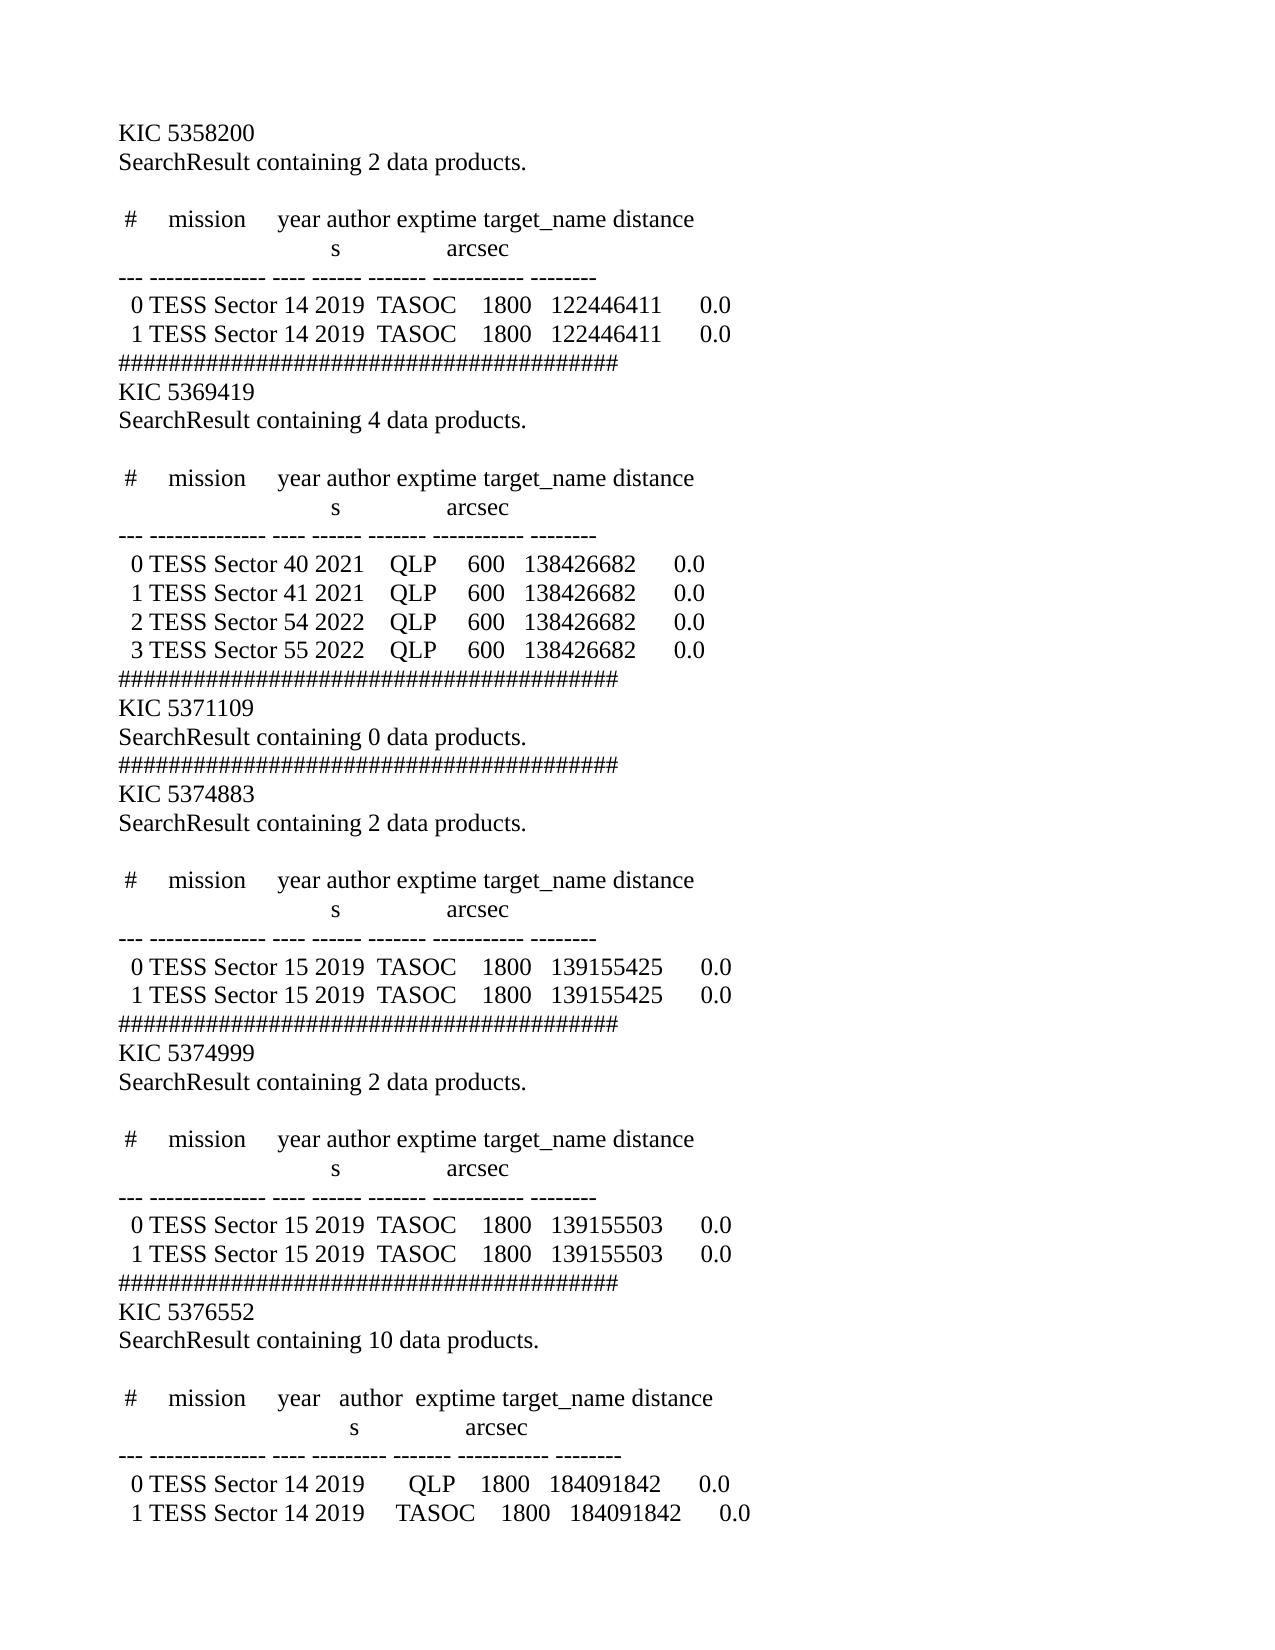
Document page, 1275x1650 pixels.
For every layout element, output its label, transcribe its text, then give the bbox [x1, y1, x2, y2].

text # mission year author exptime target_name distance [118, 866, 1157, 894]
text 1 TESS Sector 14 2019 TASOC 1800 122446411 0.0 [118, 319, 1157, 348]
text 1 TESS Sector 15 2019 TASOC 1800 139155503 0.0 [118, 1239, 1157, 1268]
text 0 TESS Sector 15 2019 TASOC 1800 139155425 0.0 [118, 952, 1157, 981]
text ######################################## [118, 348, 1157, 377]
text ######################################## [118, 1009, 1157, 1038]
text SearchResult containing 2 data products. [118, 1067, 1157, 1096]
text --- -------------- ---- ------ ------- ----------- -------- [118, 521, 1157, 549]
text KIC 5374999 [118, 1038, 1157, 1067]
text SearchResult containing 2 data products. [118, 808, 1157, 837]
text # mission year author exptime target_name distance [118, 463, 1157, 492]
text s arcsec [118, 492, 1157, 521]
text 1 TESS Sector 14 2019 TASOC 1800 184091842 0.0 [118, 1498, 1157, 1527]
text --- -------------- ---- ------ ------- ----------- -------- [118, 262, 1157, 291]
text SearchResult containing 0 data products. [118, 722, 1157, 751]
text 0 TESS Sector 14 2019 TASOC 1800 122446411 0.0 [118, 291, 1157, 319]
text # mission year author exptime target_name distance [118, 204, 1157, 233]
text --- -------------- ---- --------- ------- ----------- -------- [118, 1441, 1157, 1469]
text 0 TESS Sector 14 2019 QLP 1800 184091842 0.0 [118, 1469, 1157, 1498]
text ######################################## [118, 751, 1157, 779]
text --- -------------- ---- ------ ------- ----------- -------- [118, 1182, 1157, 1211]
text s arcsec [118, 1153, 1157, 1182]
text 1 TESS Sector 15 2019 TASOC 1800 139155425 0.0 [118, 981, 1157, 1009]
text 0 TESS Sector 40 2021 QLP 600 138426682 0.0 [118, 549, 1157, 578]
text 3 TESS Sector 55 2022 QLP 600 138426682 0.0 [118, 636, 1157, 664]
text ######################################## [118, 1268, 1157, 1297]
text 0 TESS Sector 15 2019 TASOC 1800 139155503 0.0 [118, 1211, 1157, 1239]
text --- -------------- ---- ------ ------- ----------- -------- [118, 923, 1157, 952]
text KIC 5369419 [118, 377, 1157, 406]
text SearchResult containing 10 data products. [118, 1326, 1157, 1354]
text s arcsec [118, 1412, 1157, 1441]
text 2 TESS Sector 54 2022 QLP 600 138426682 0.0 [118, 607, 1157, 636]
text KIC 5374883 [118, 779, 1157, 808]
text SearchResult containing 2 data products. [118, 147, 1157, 176]
text 1 TESS Sector 41 2021 QLP 600 138426682 0.0 [118, 578, 1157, 607]
text KIC 5376552 [118, 1297, 1157, 1326]
text KIC 5358200 [118, 118, 1157, 147]
text ######################################## [118, 664, 1157, 693]
text s arcsec [118, 233, 1157, 262]
text # mission year author exptime target_name distance [118, 1124, 1157, 1153]
text s arcsec [118, 894, 1157, 923]
text # mission year author exptime target_name distance [118, 1383, 1157, 1412]
text SearchResult containing 4 data products. [118, 406, 1157, 434]
text KIC 5371109 [118, 693, 1157, 722]
